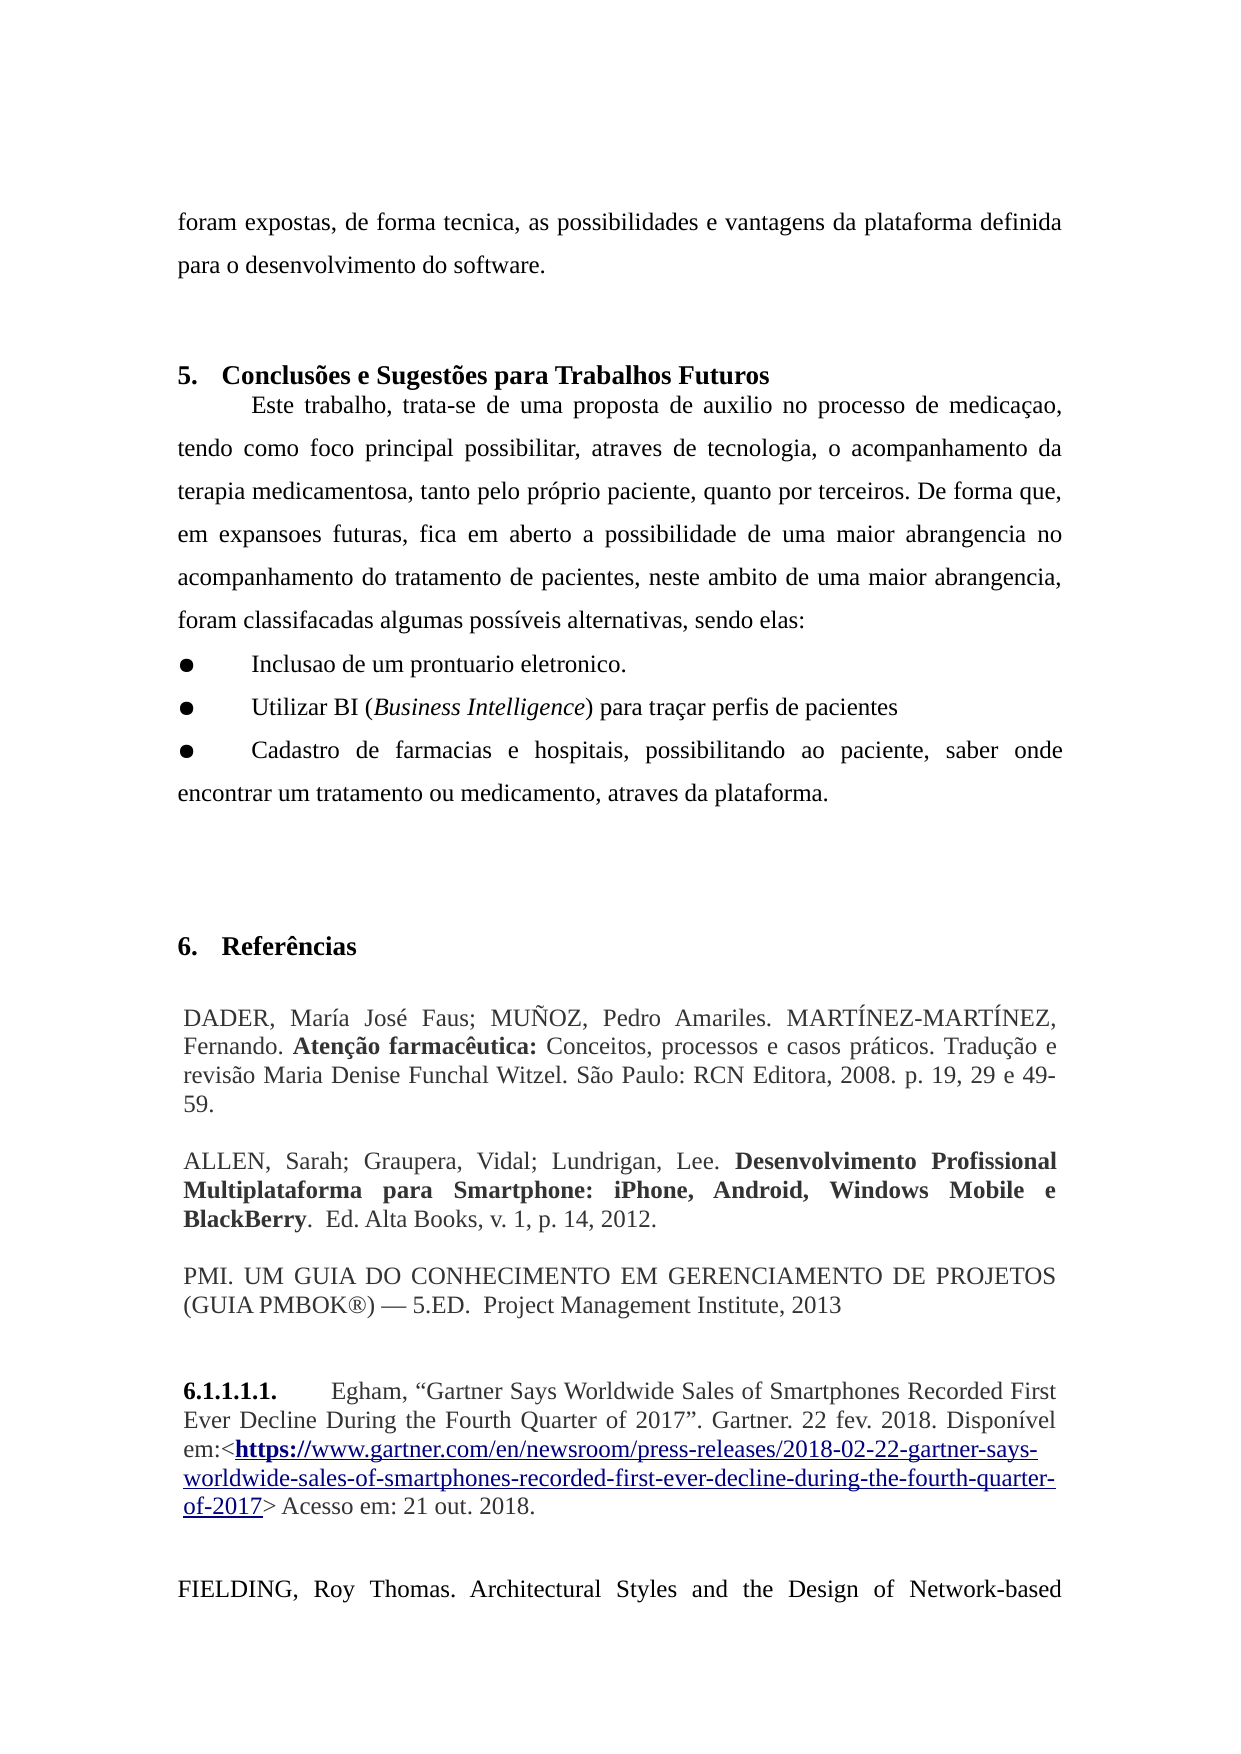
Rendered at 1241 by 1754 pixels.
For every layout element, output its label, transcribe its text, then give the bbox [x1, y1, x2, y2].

text PMI. UM GUIA DO CONHECIMENTO EM GERENCIAMENTO DE PROJETOS (GUIA PMBOK®) — 5.ED. Project Management Institute, 2013 [183, 1261, 1057, 1319]
text ALLEN, Sarah; Graupera, Vidal; Lundrigan, Lee. Desenvolvimento Profissional Multiplataforma para Smartphone: iPhone, Android, Windows Mobile e BlackBerry. Ed. Alta Books, v. 1, p. 14, 2012. [183, 1146, 1057, 1233]
text foram expostas, de forma tecnica, as possibilidades e vantagens da plataforma definida para o desenvolvimento do software. [177, 207, 1063, 278]
text FIELDING, Roy Thomas. Architectural Styles and the Design of Network-based [177, 1574, 1063, 1602]
text DADER, María José Faus; MUÑOZ, Pedro Amariles. MARTÍNEZ-MARTÍNEZ, Fernando. Atenção farmacêutica: Conceitos, processos e casos práticos. Tradução e revisão Maria Denise Funchal Witzel. São Paulo: RCN Editora, 2008. p. 19, 29 e 49-59. [183, 1003, 1057, 1118]
list Inclusao de um prontuario eletronico. [177, 649, 1063, 677]
text Este trabalho, trata-se de uma proposta de auxilio no processo de medicaçao, tendo como foco principal possibilitar, atraves de tecnologia, o acompanhamento da terapia medicamentosa, tanto pelo próprio paciente, quanto por terceiros. De forma que, em expansoes futuras, fica em aberto a possibilidade de uma maior abrangencia no acompanhamento do tratamento de pacientes, neste ambito de uma maior abrangencia, foram classifacadas algumas possíveis alternativas, sendo elas: [177, 390, 1063, 634]
list Utilizar BI (Business Intelligence) para traçar perfis de pacientes [177, 692, 1063, 721]
title Conclusões e Sugestões para Trabalhos Futuros [177, 359, 1063, 390]
text Egham, “Gartner Says Worldwide Sales of Smartphones Recorded First Ever Decline During the Fourth Quarter of 2017”. Gartner. 22 fev. 2018. Disponível em:<https://www.gartner.com/en/newsroom/press-releases/2018-02-22-gartner-says-worldwide-sales-of-smartphones-recorded-first-ever-decline-during-the-fourth-quarter-of-2017> Acesso em: 21 out. 2018. [183, 1376, 1057, 1520]
title Referências [177, 930, 1063, 961]
list Cadastro de farmacias e hospitais, possibilitando ao paciente, saber onde encontrar um tratamento ou medicamento, atraves da plataforma. [177, 735, 1063, 807]
